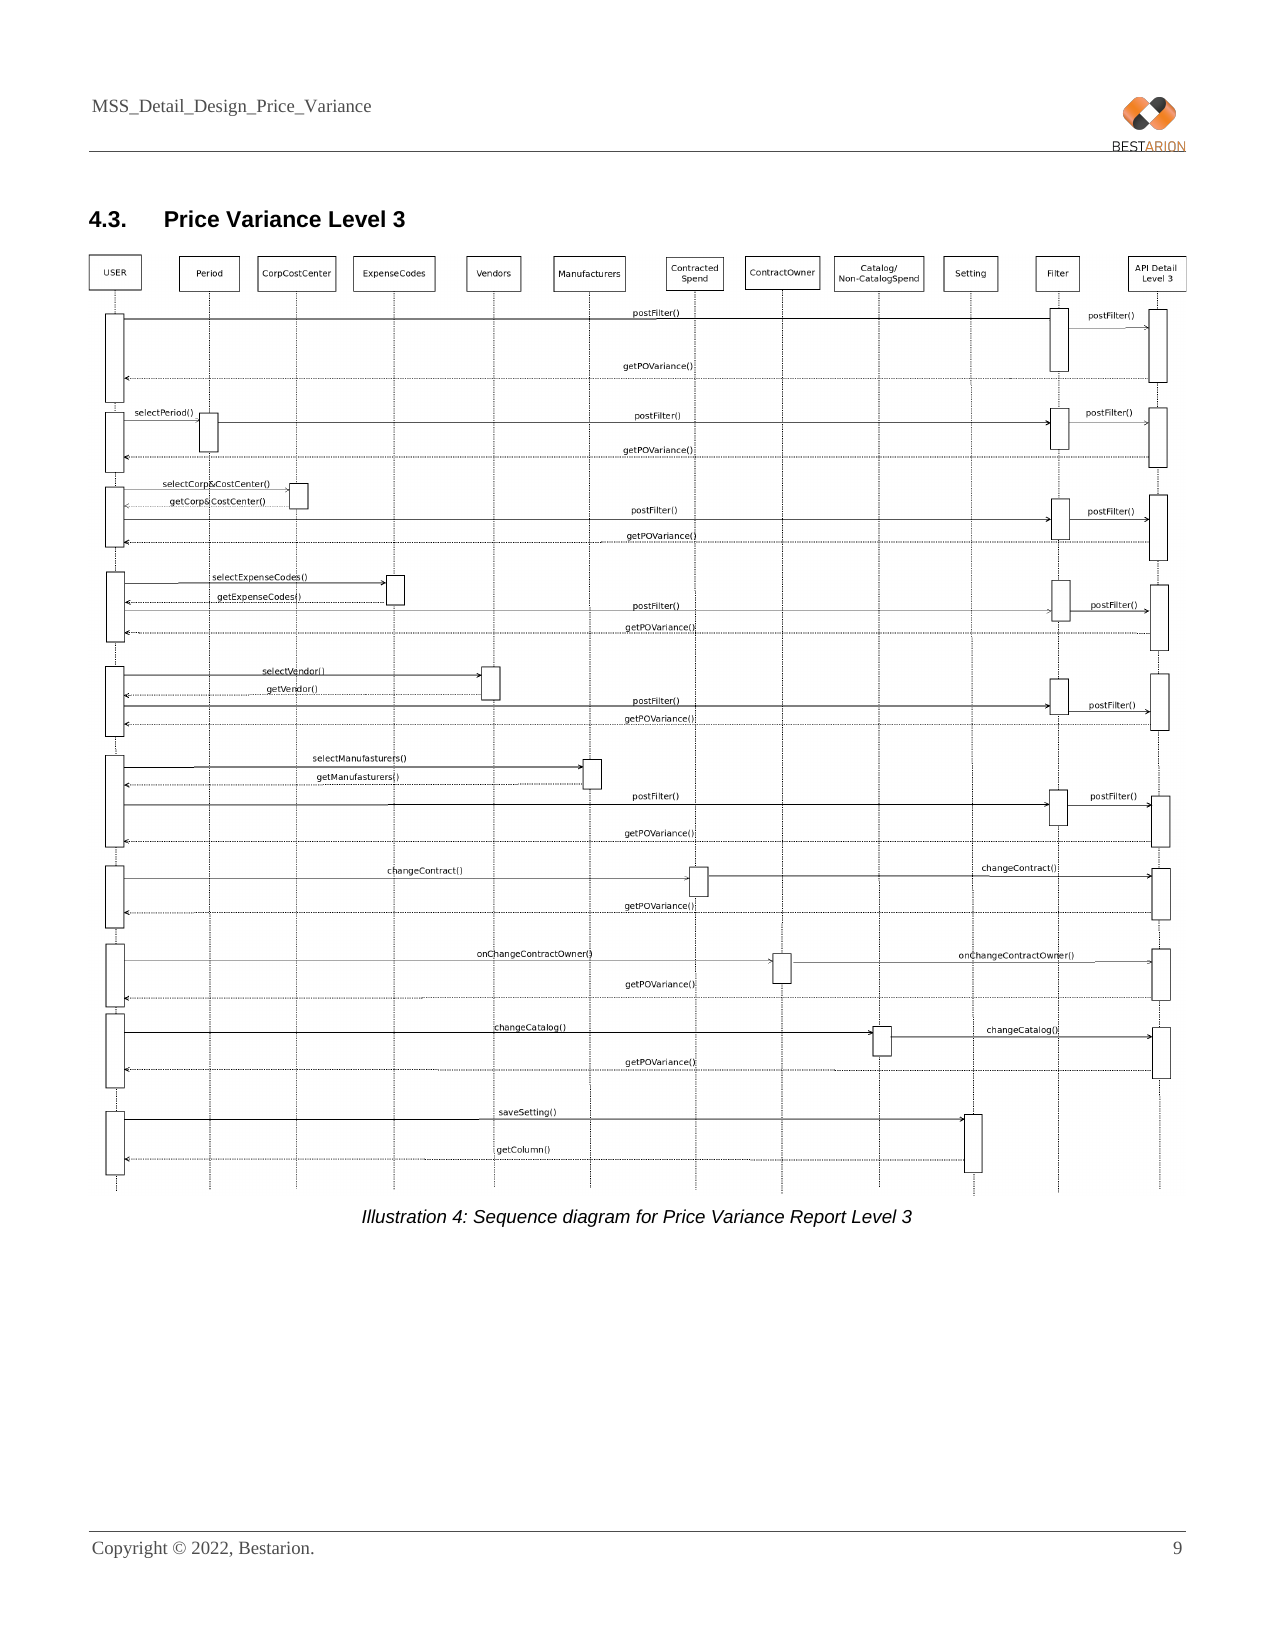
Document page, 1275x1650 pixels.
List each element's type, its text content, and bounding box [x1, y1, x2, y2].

picture [88, 254, 1187, 1196]
picture [1111, 88, 1187, 164]
text Illustration 4: Sequence diagram for Price Variance Report Level 3 [88, 1196, 1186, 1228]
subtitle Price Variance Level 3 [88, 206, 1186, 232]
